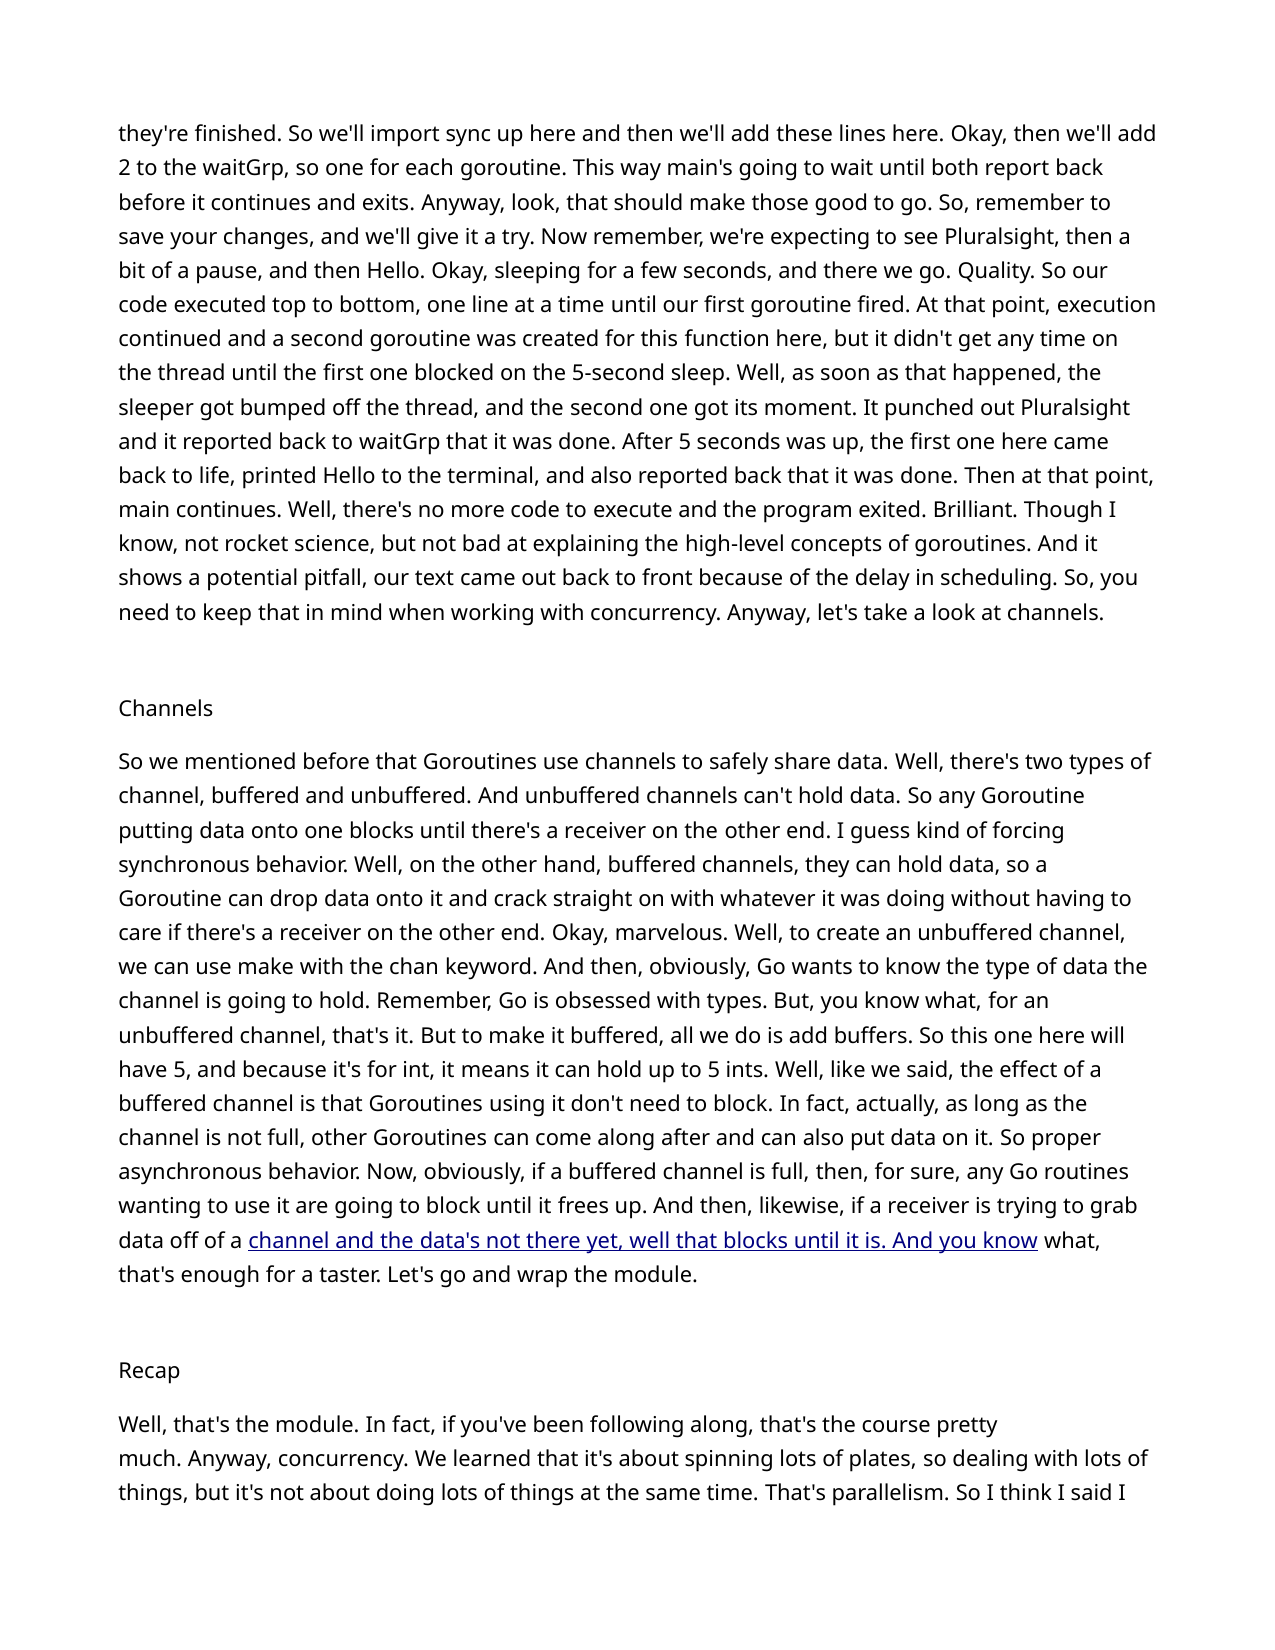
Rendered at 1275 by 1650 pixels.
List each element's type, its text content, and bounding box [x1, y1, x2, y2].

subtitle Recap [118, 1356, 1157, 1385]
text Well, that's the module. In fact, if you've been following along, that's the course pretty much. Anyway, concurrency. We learned that it's about spinning lots of plates, so dealing with lots of things, but it's not about doing lots of things at the same time. That's parallelism. So I think I said I [118, 1409, 1157, 1507]
subtitle Channels [118, 693, 1157, 723]
text they're finished. So we'll import sync up here and then we'll add these lines here. Okay, then we'll add 2 to the waitGrp, so one for each goroutine. This way main's going to wait until both report back before it continues and exits. Anyway, look, that should make those good to go. So, remember to save your changes, and we'll give it a try. Now remember, we're expecting to see Pluralsight, then a bit of a pause, and then Hello. Okay, sleeping for a few seconds, and there we go. Quality. So our code executed top to bottom, one line at a time until our first goroutine fired. At that point, execution continued and a second goroutine was created for this function here, but it didn't get any time on the thread until the first one blocked on the 5‑second sleep. Well, as soon as that happened, the sleeper got bumped off the thread, and the second one got its moment. It punched out Pluralsight and it reported back to waitGrp that it was done. After 5 seconds was up, the first one here came back to life, printed Hello to the terminal, and also reported back that it was done. Then at that point, main continues. Well, there's no more code to execute and the program exited. Brilliant. Though I know, not rocket science, but not bad at explaining the high‑level concepts of goroutines. And it shows a potential pitfall, our text came out back to front because of the delay in scheduling. So, you need to keep that in mind when working with concurrency. Anyway, let's take a look at channels. [118, 118, 1157, 626]
text So we mentioned before that Goroutines use channels to safely share data. Well, there's two types of channel, buffered and unbuffered. And unbuffered channels can't hold data. So any Goroutine putting data onto one blocks until there's a receiver on the other end. I guess kind of forcing synchronous behavior. Well, on the other hand, buffered channels, they can hold data, so a Goroutine can drop data onto it and crack straight on with whatever it was doing without having to care if there's a receiver on the other end. Okay, marvelous. Well, to create an unbuffered channel, we can use make with the chan keyword. And then, obviously, Go wants to know the type of data the channel is going to hold. Remember, Go is obsessed with types. But, you know what, for an unbuffered channel, that's it. But to make it buffered, all we do is add buffers. So this one here will have 5, and because it's for int, it means it can hold up to 5 ints. Well, like we said, the effect of a buffered channel is that Goroutines using it don't need to block. In fact, actually, as long as the channel is not full, other Goroutines can come along after and can also put data on it. So proper asynchronous behavior. Now, obviously, if a buffered channel is full, then, for sure, any Go routines wanting to use it are going to block until it frees up. And then, likewise, if a receiver is trying to grab data off of a channel and the data's not there yet, well that blocks until it is. And you know what, that's enough for a taster. Let's go and wrap the module. [118, 746, 1157, 1289]
